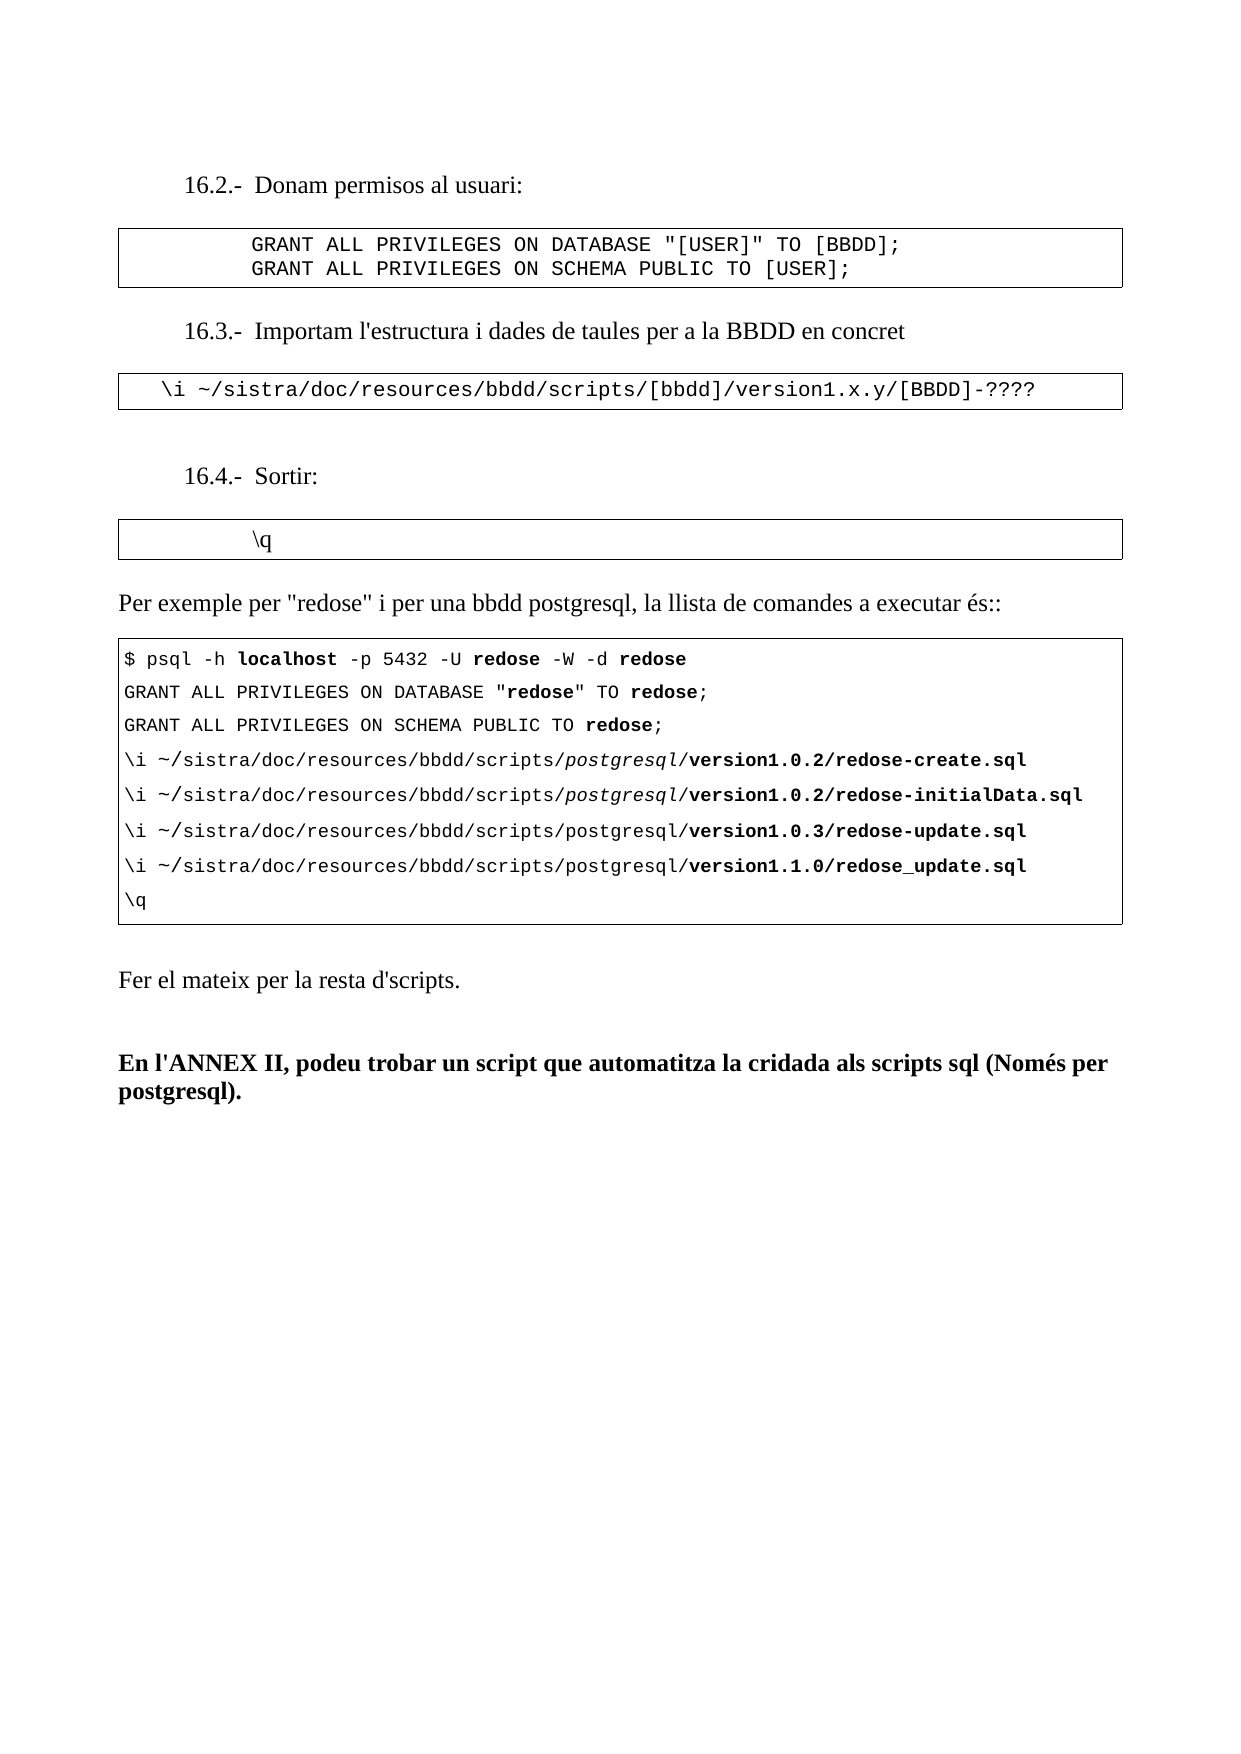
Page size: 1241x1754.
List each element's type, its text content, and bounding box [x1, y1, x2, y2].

text Fer el mateix per la resta d'scripts. [118, 965, 1122, 994]
table_header \q [119, 520, 1122, 559]
table_header $ psql -h localhost -p 5432 -U redose -W -d redose GRANT ALL PRIVILEGES ON DATABASE "redose" TO redose; GRANT ALL PRIVILEGES ON SCHEMA PUBLIC TO redose; \i ~/sistra/doc/resources/bbdd/scripts/postgresql/version1.0.2/redose-create.sql \i ~/sistra/doc/resources/bbdd/scripts/postgresql/version1.0.2/redose-initialData.sql \i ~/sistra/doc/resources/bbdd/scripts/postgresql/version1.0.3/redose-update.sql \i ~/sistra/doc/resources/bbdd/scripts/postgresql/version1.1.0/redose_update.sql \q [119, 639, 1122, 924]
table_header GRANT ALL PRIVILEGES ON DATABASE "[USER]" TO [BBDD]; GRANT ALL PRIVILEGES ON SCHEMA PUBLIC TO [USER]; [119, 229, 1122, 287]
table_header \i ~/sistra/doc/resources/bbdd/scripts/[bbdd]/version1.x.y/[BBDD]-???? [119, 374, 1122, 408]
list Donam permisos al usuari: [177, 171, 1122, 199]
text En l'ANNEX II, podeu trobar un script que automatitza la cridada als scripts sql (Només per postgresql). [118, 1048, 1122, 1105]
list Sortir: [177, 461, 1122, 490]
list Importam l'estructura i dades de taules per a la BBDD en concret [177, 316, 1122, 344]
text Per exemple per "redose" i per una bbdd postgresql, la llista de comandes a executar és:: [118, 588, 1122, 616]
